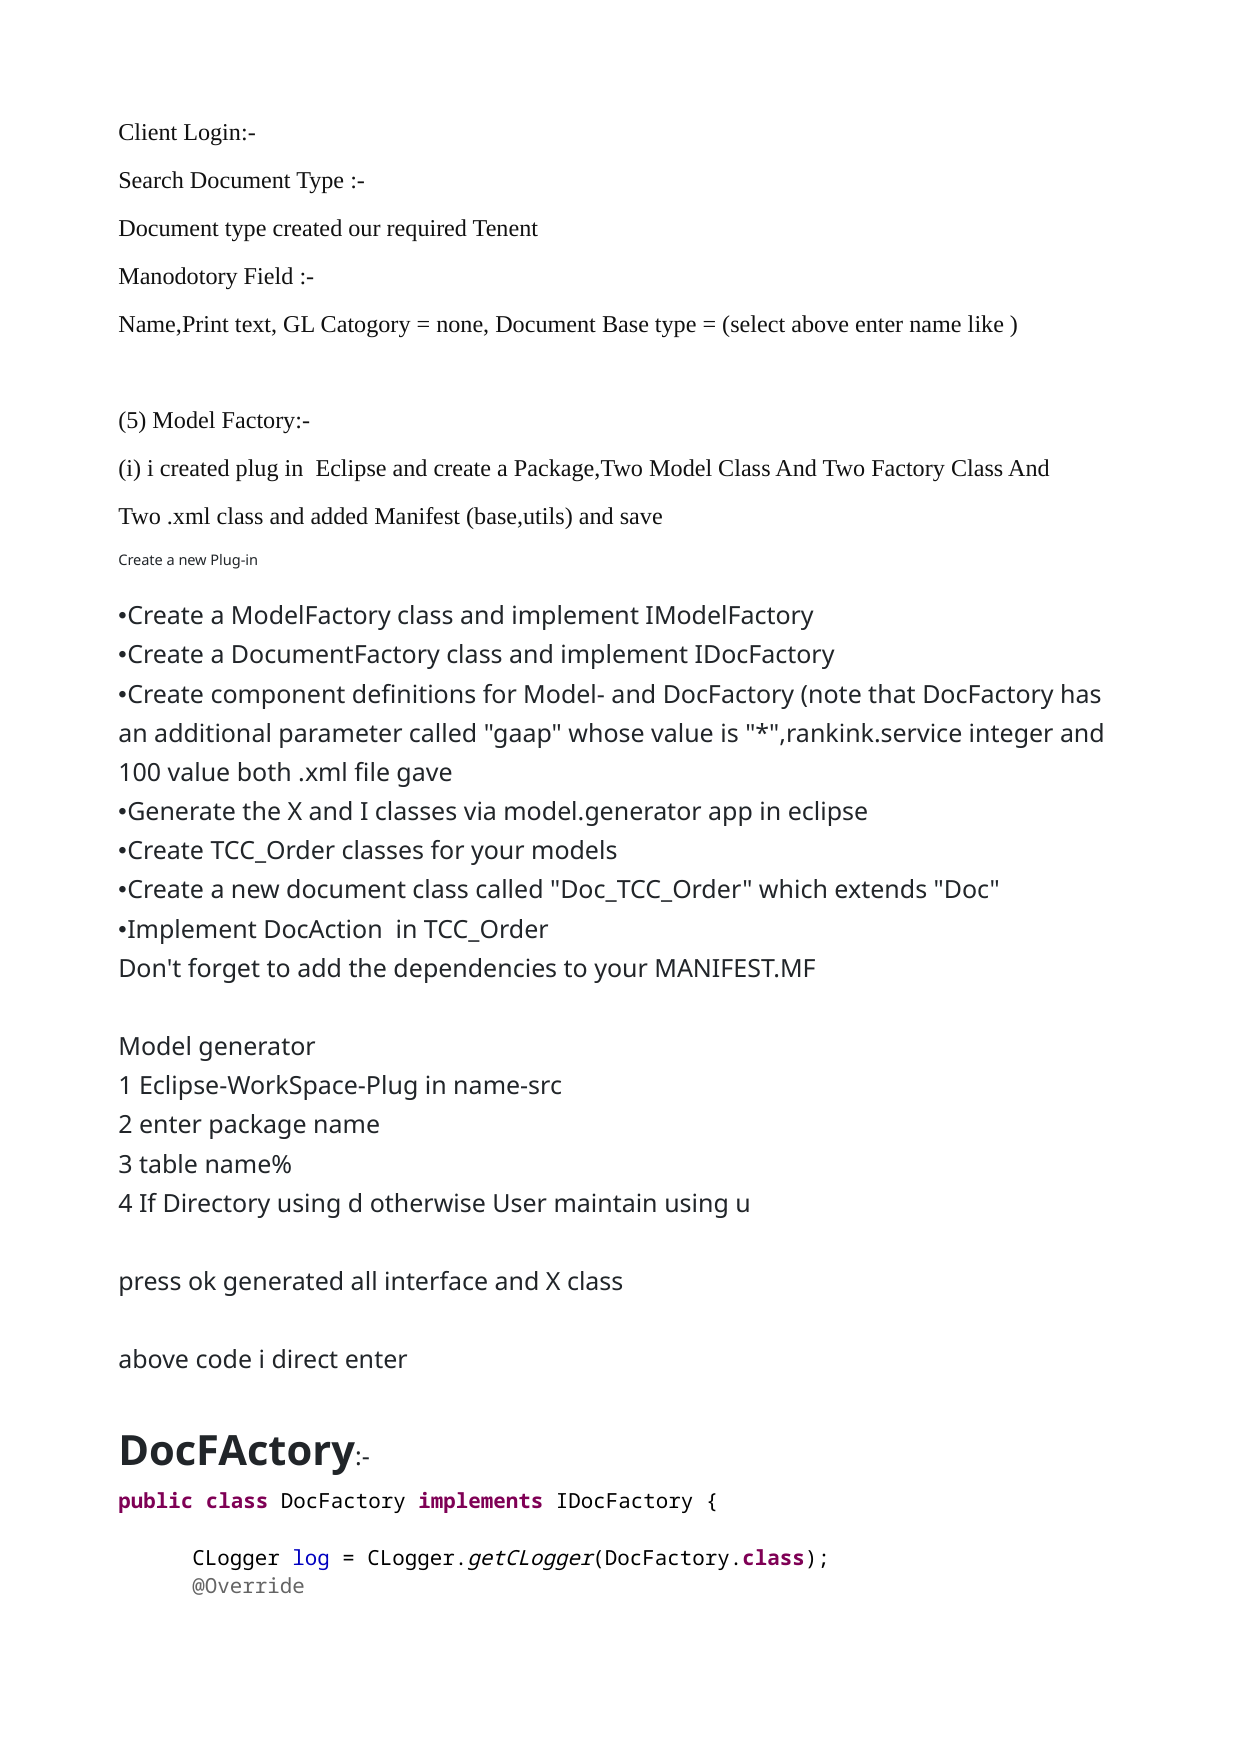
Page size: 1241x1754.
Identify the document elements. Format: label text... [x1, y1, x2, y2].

list Create component definitions for Model- and DocFactory (note that DocFactory has an additional parameter called "gaap" whose value is "*",rankink.service integer and 100 value both .xml file gave [118, 676, 1122, 789]
text Name,Print text, GL Catogory = none, Document Base type = (select above enter name like ) [118, 310, 1122, 358]
text Don't forget to add the dependencies to your MANIFEST.MF [118, 951, 1122, 984]
text DocFActory:- [118, 1421, 1122, 1477]
text above code i direct enter [118, 1342, 1122, 1376]
list Create a DocumentFactory class and implement IDocFactory [118, 637, 1122, 671]
text CLogger log = CLogger.getCLogger(DocFactory.class); [118, 1543, 1122, 1571]
text press ok generated all interface and X class [118, 1264, 1122, 1298]
text 3 table name% [118, 1146, 1122, 1180]
list Create a ModelFactory class and implement IModelFactory [118, 598, 1122, 632]
text Model generator 1 Eclipse-WorkSpace-Plug in name-src 2 enter package name [118, 1029, 1122, 1141]
list Implement DocAction in TCC_Order [118, 911, 1122, 945]
text Document type created our required Tenent [118, 214, 1122, 262]
text (i) i created plug in Eclipse and create a Package,Two Model Class And Two Factory Class And Two .xml class and added Manifest (base,utils) and save [118, 453, 1122, 549]
text 4 If Directory using d otherwise User maintain using u [118, 1186, 1122, 1219]
text (5) Model Factory:- [118, 406, 1122, 453]
text Client Login:- Search Document Type :- [118, 118, 1122, 214]
list Create TCC_Order classes for your models [118, 833, 1122, 867]
list Create a new document class called "Doc_TCC_Order" which extends "Doc" [118, 872, 1122, 906]
text @Override [118, 1571, 1122, 1599]
text Create a new Plug-in [118, 549, 1122, 583]
text public class DocFactory implements IDocFactory { [118, 1486, 1122, 1514]
text Manodotory Field :- [118, 262, 1122, 310]
list Generate the X and I classes via model.generator app in eclipse [118, 794, 1122, 828]
